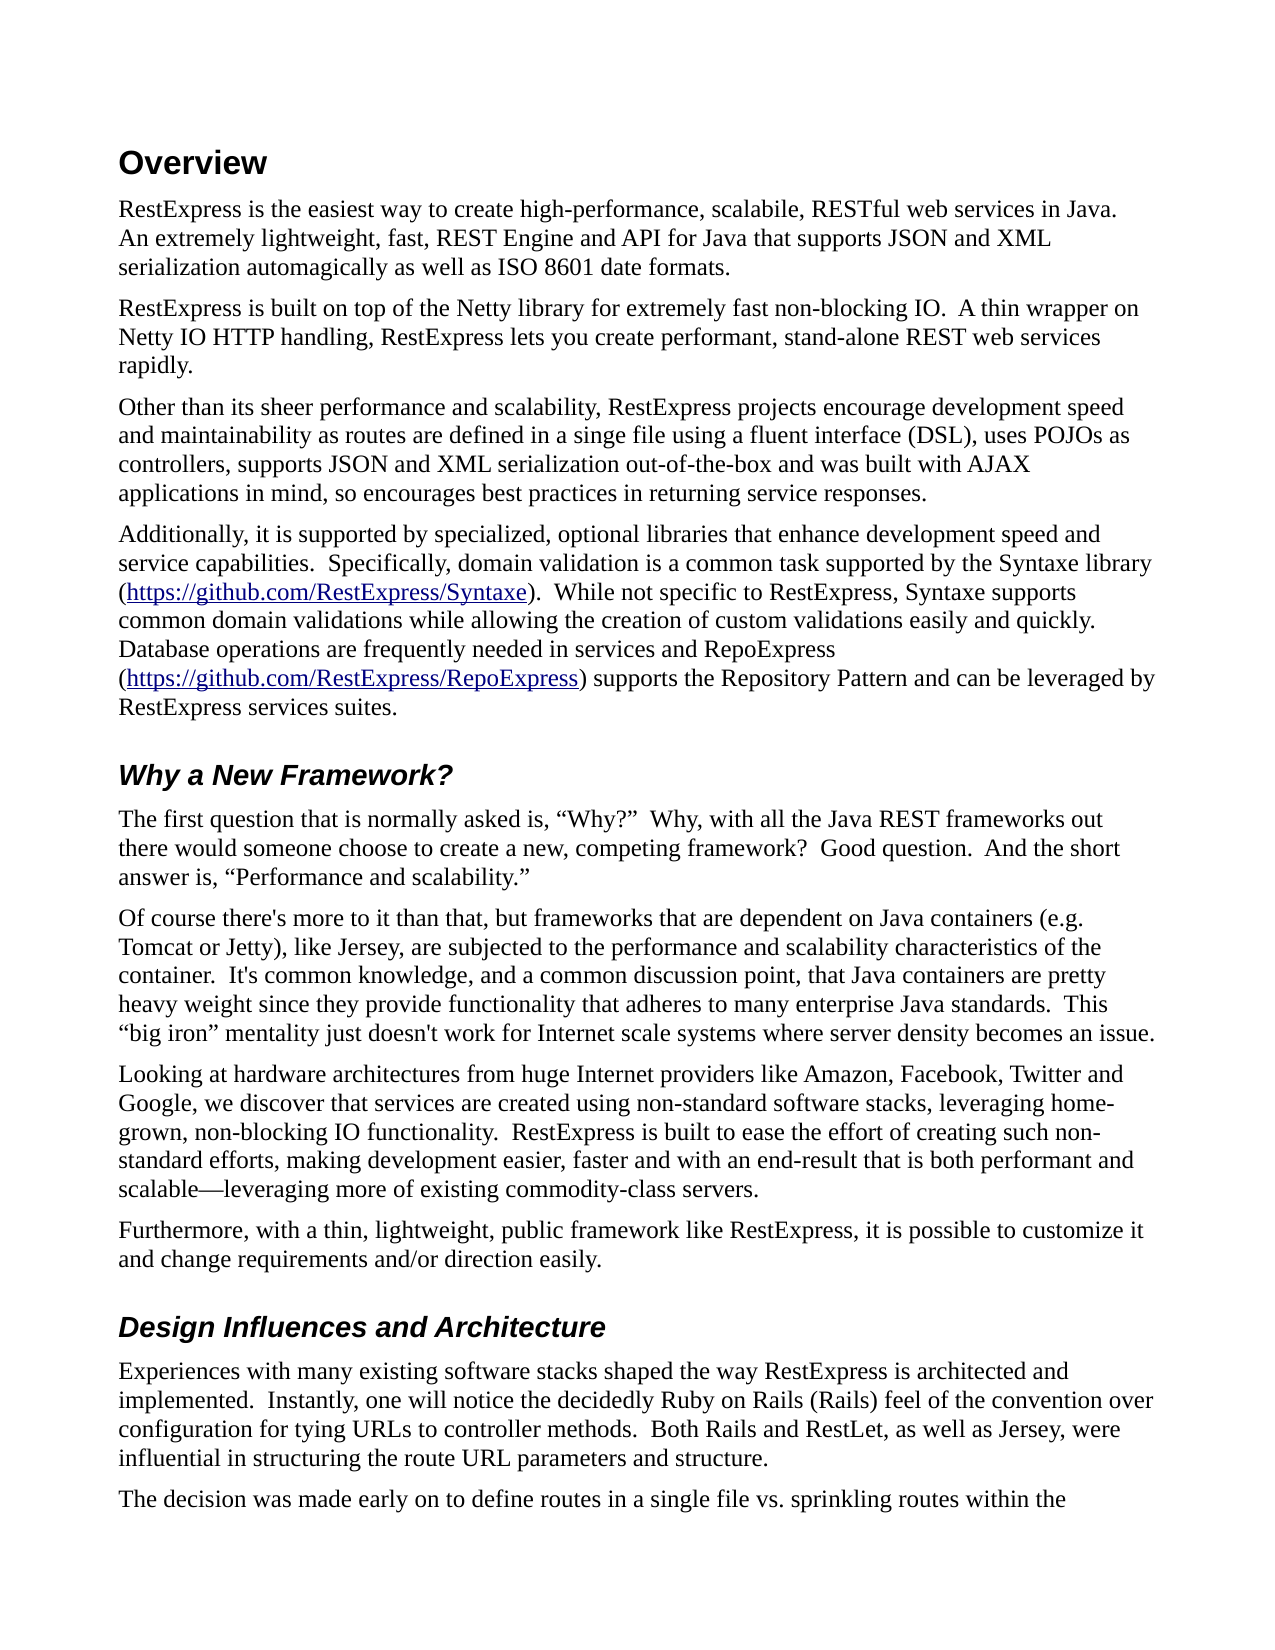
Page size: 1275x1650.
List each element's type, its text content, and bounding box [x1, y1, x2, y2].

subtitle Overview [118, 143, 1157, 182]
text The first question that is normally asked is, “Why?” Why, with all the Java REST frameworks out there would someone choose to create a new, competing framework? Good question. And the short answer is, “Performance and scalability.” [118, 804, 1157, 890]
subtitle Design Influences and Architecture [118, 1310, 1157, 1344]
text Experiences with many existing software stacks shaped the way RestExpress is architected and implemented. Instantly, one will notice the decidedly Ruby on Rails (Rails) feel of the convention over configuration for tying URLs to controller methods. Both Rails and RestLet, as well as Jersey, were influential in structuring the route URL parameters and structure. [118, 1356, 1157, 1471]
text Of course there's more to it than that, but frameworks that are dependent on Java containers (e.g. Tomcat or Jetty), like Jersey, are subjected to the performance and scalability characteristics of the container. It's common knowledge, and a common discussion point, that Java containers are pretty heavy weight since they provide functionality that adheres to many enterprise Java standards. This “big iron” mentality just doesn't work for Internet scale systems where server density becomes an issue. [118, 903, 1157, 1047]
text RestExpress is built on top of the Netty library for extremely fast non-blocking IO. A thin wrapper on Netty IO HTTP handling, RestExpress lets you create performant, stand-alone REST web services rapidly. [118, 293, 1157, 379]
text Other than its sheer performance and scalability, RestExpress projects encourage development speed and maintainability as routes are defined in a singe file using a fluent interface (DSL), uses POJOs as controllers, supports JSON and XML serialization out-of-the-box and was built with AJAX applications in mind, so encourages best practices in returning service responses. [118, 392, 1157, 507]
text Furthermore, with a thin, lightweight, public framework like RestExpress, it is possible to customize it and change requirements and/or direction easily. [118, 1215, 1157, 1273]
text Looking at hardware architectures from huge Internet providers like Amazon, Facebook, Twitter and Google, we discover that services are created using non-standard software stacks, leveraging home-grown, non-blocking IO functionality. RestExpress is built to ease the effort of creating such non-standard efforts, making development easier, faster and with an end-result that is both performant and scalable—leveraging more of existing commodity-class servers. [118, 1059, 1157, 1203]
text The decision was made early on to define routes in a single file vs. sprinkling routes within the [118, 1484, 1157, 1513]
text Additionally, it is supported by specialized, optional libraries that enhance development speed and service capabilities. Specifically, domain validation is a common task supported by the Syntaxe library (https://github.com/RestExpress/Syntaxe). While not specific to RestExpress, Syntaxe supports common domain validations while allowing the creation of custom validations easily and quickly. Database operations are frequently needed in services and RepoExpress (https://github.com/RestExpress/RepoExpress) supports the Repository Pattern and can be leveraged by RestExpress services suites. [118, 519, 1157, 721]
text RestExpress is the easiest way to create high-performance, scalabile, RESTful web services in Java. An extremely lightweight, fast, REST Engine and API for Java that supports JSON and XML serialization automagically as well as ISO 8601 date formats. [118, 194, 1157, 281]
subtitle Why a New Framework? [118, 758, 1157, 792]
